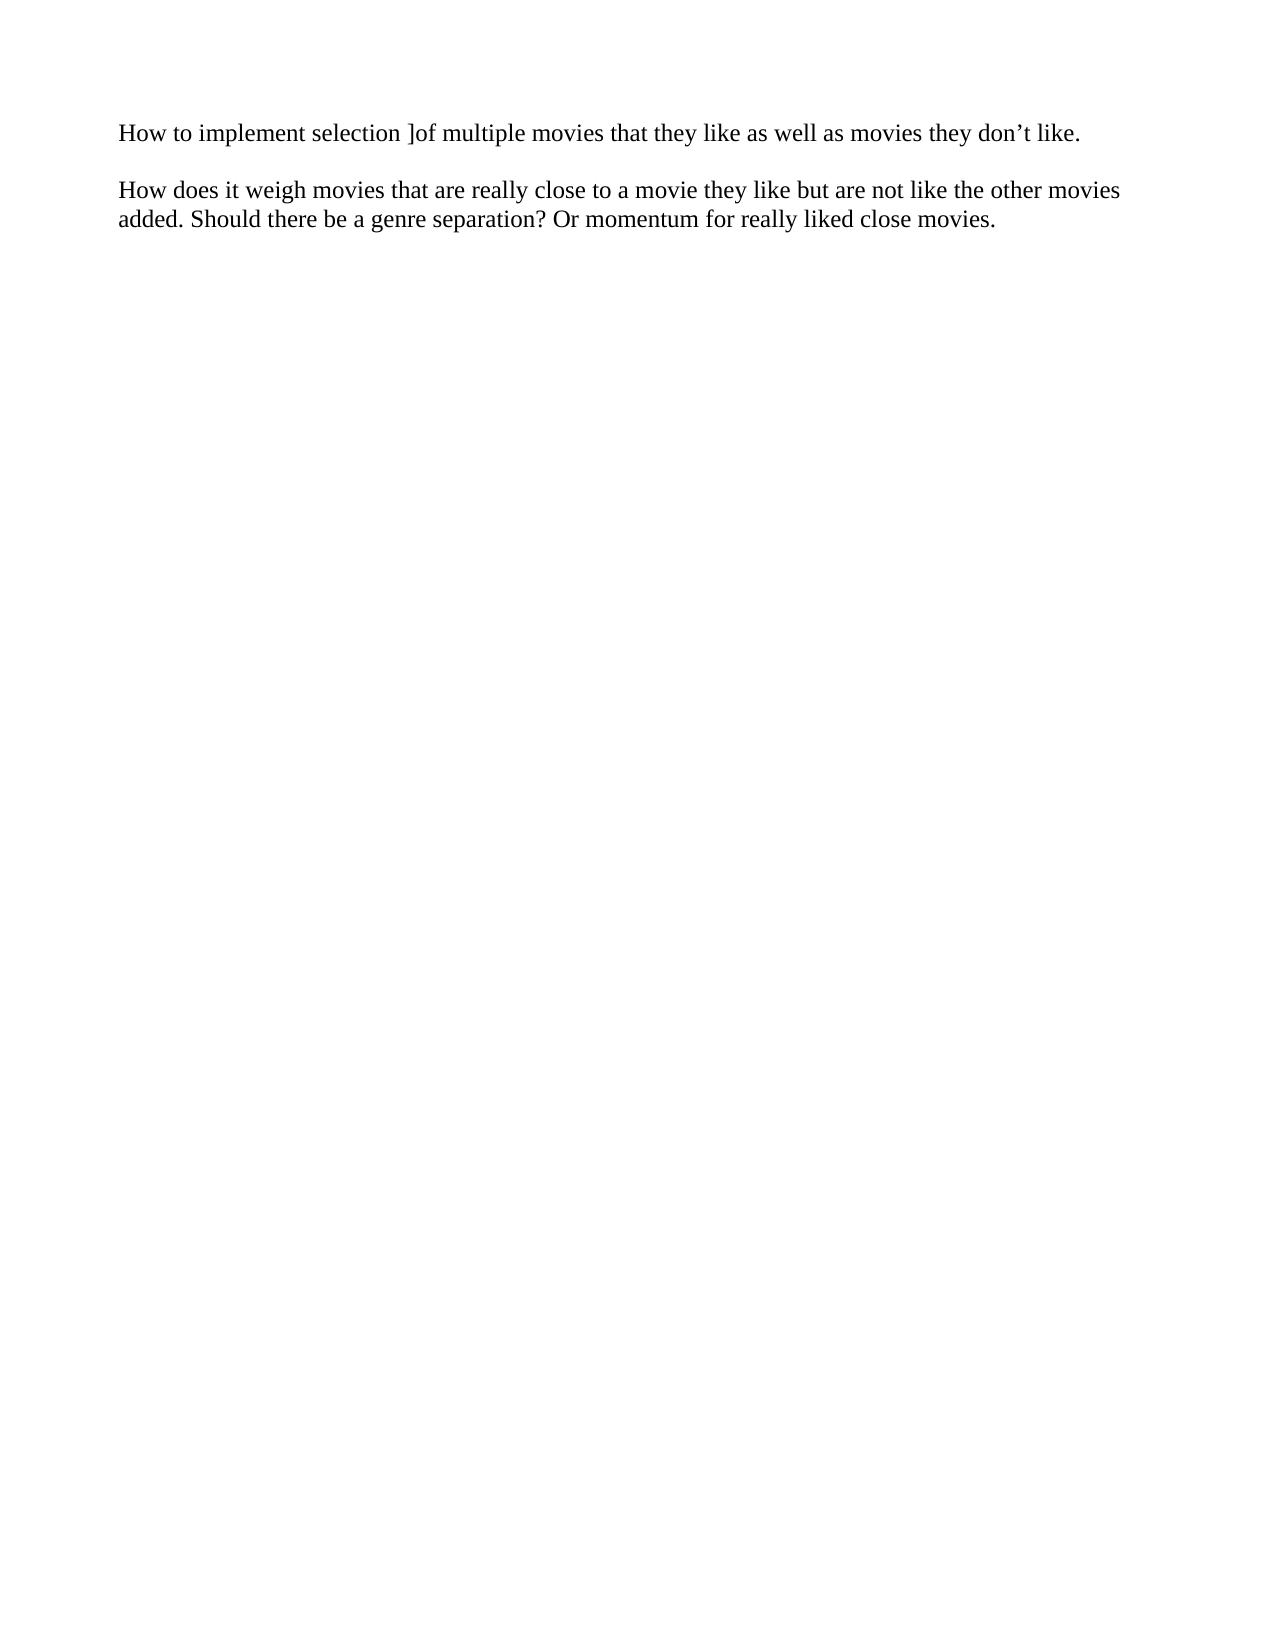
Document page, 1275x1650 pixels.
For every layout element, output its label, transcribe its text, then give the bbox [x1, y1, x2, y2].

text How to implement selection ]of multiple movies that they like as well as movies they don’t like. [118, 118, 1157, 147]
text How does it weigh movies that are really close to a movie they like but are not like the other movies added. Should there be a genre separation? Or momentum for really liked close movies. [118, 176, 1157, 233]
